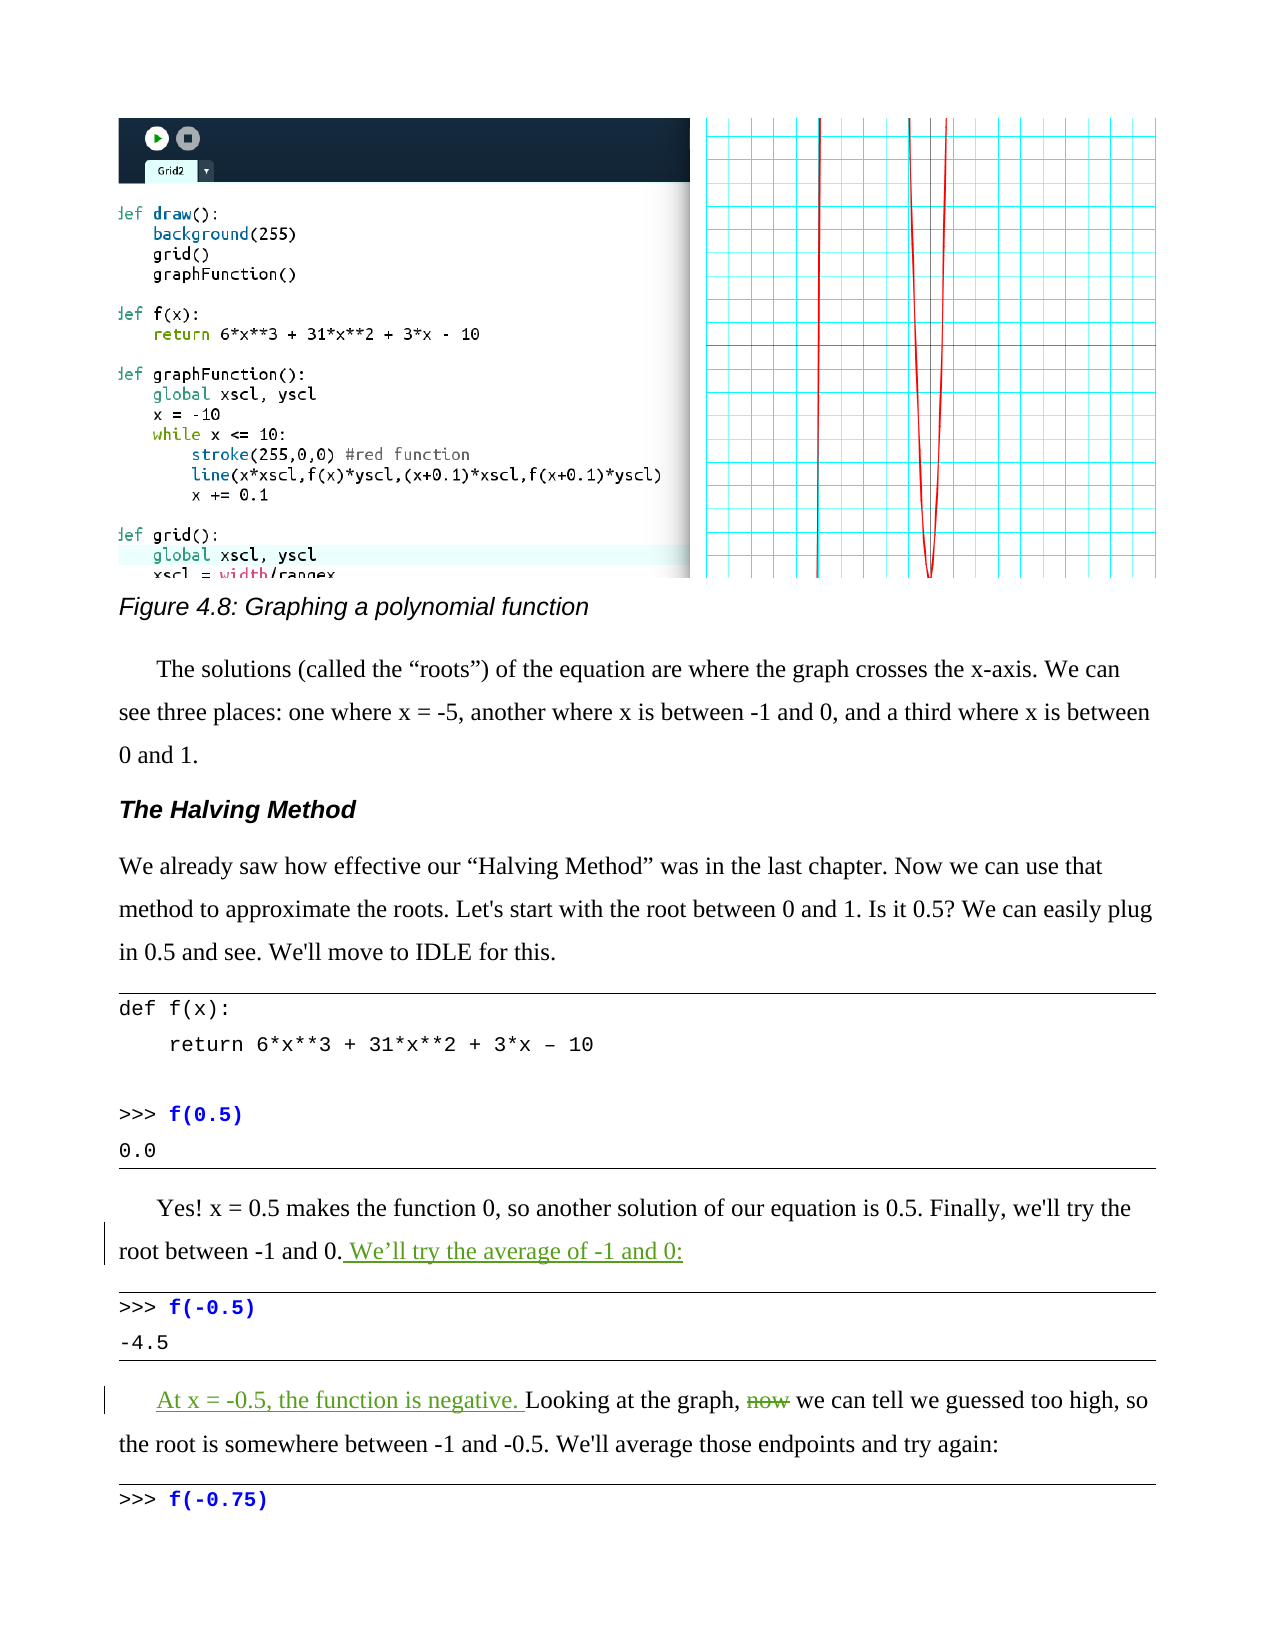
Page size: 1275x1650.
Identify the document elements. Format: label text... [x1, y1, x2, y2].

text return 6*x**3 + 31*x**2 + 3*x – 10 [118, 1034, 1156, 1057]
text >>> f(0.5) [118, 1104, 1156, 1128]
text The solutions (called the “roots”) of the equation are where the graph crosses the x-axis. We can see three places: one where x = -5, another where x is between -1 and 0, and a third where x is between 0 and 1. [118, 654, 1156, 769]
text Yes! x = 0.5 makes the function 0, so another solution of our equation is 0.5. Finally, we'll try the root between -1 and 0. We’ll try the average of -1 and 0: [118, 1193, 1156, 1265]
picture [118, 118, 1157, 578]
text def f(x): [118, 994, 1156, 1022]
text -4.5 [118, 1332, 1156, 1361]
text 0.0 [118, 1140, 1156, 1169]
text Figure 4.8: Graphing a polynomial function [118, 578, 1156, 621]
text >>> f(-0.75) [118, 1485, 1156, 1513]
text At x = -0.5, the function is negative. Looking at the graph, we can tell we guessed too high, so the root is somewhere between -1 and -0.5. We'll average those endpoints and try again: [118, 1386, 1156, 1457]
text The Halving Method [118, 796, 1156, 824]
text We already saw how effective our “Halving Method” was in the last chapter. Now we can use that method to approximate the roots. Let's start with the root between 0 and 1. Is it 0.5? We can easily plug in 0.5 and see. We'll move to IDLE for this. [118, 851, 1156, 966]
text >>> f(-0.5) [118, 1293, 1156, 1321]
